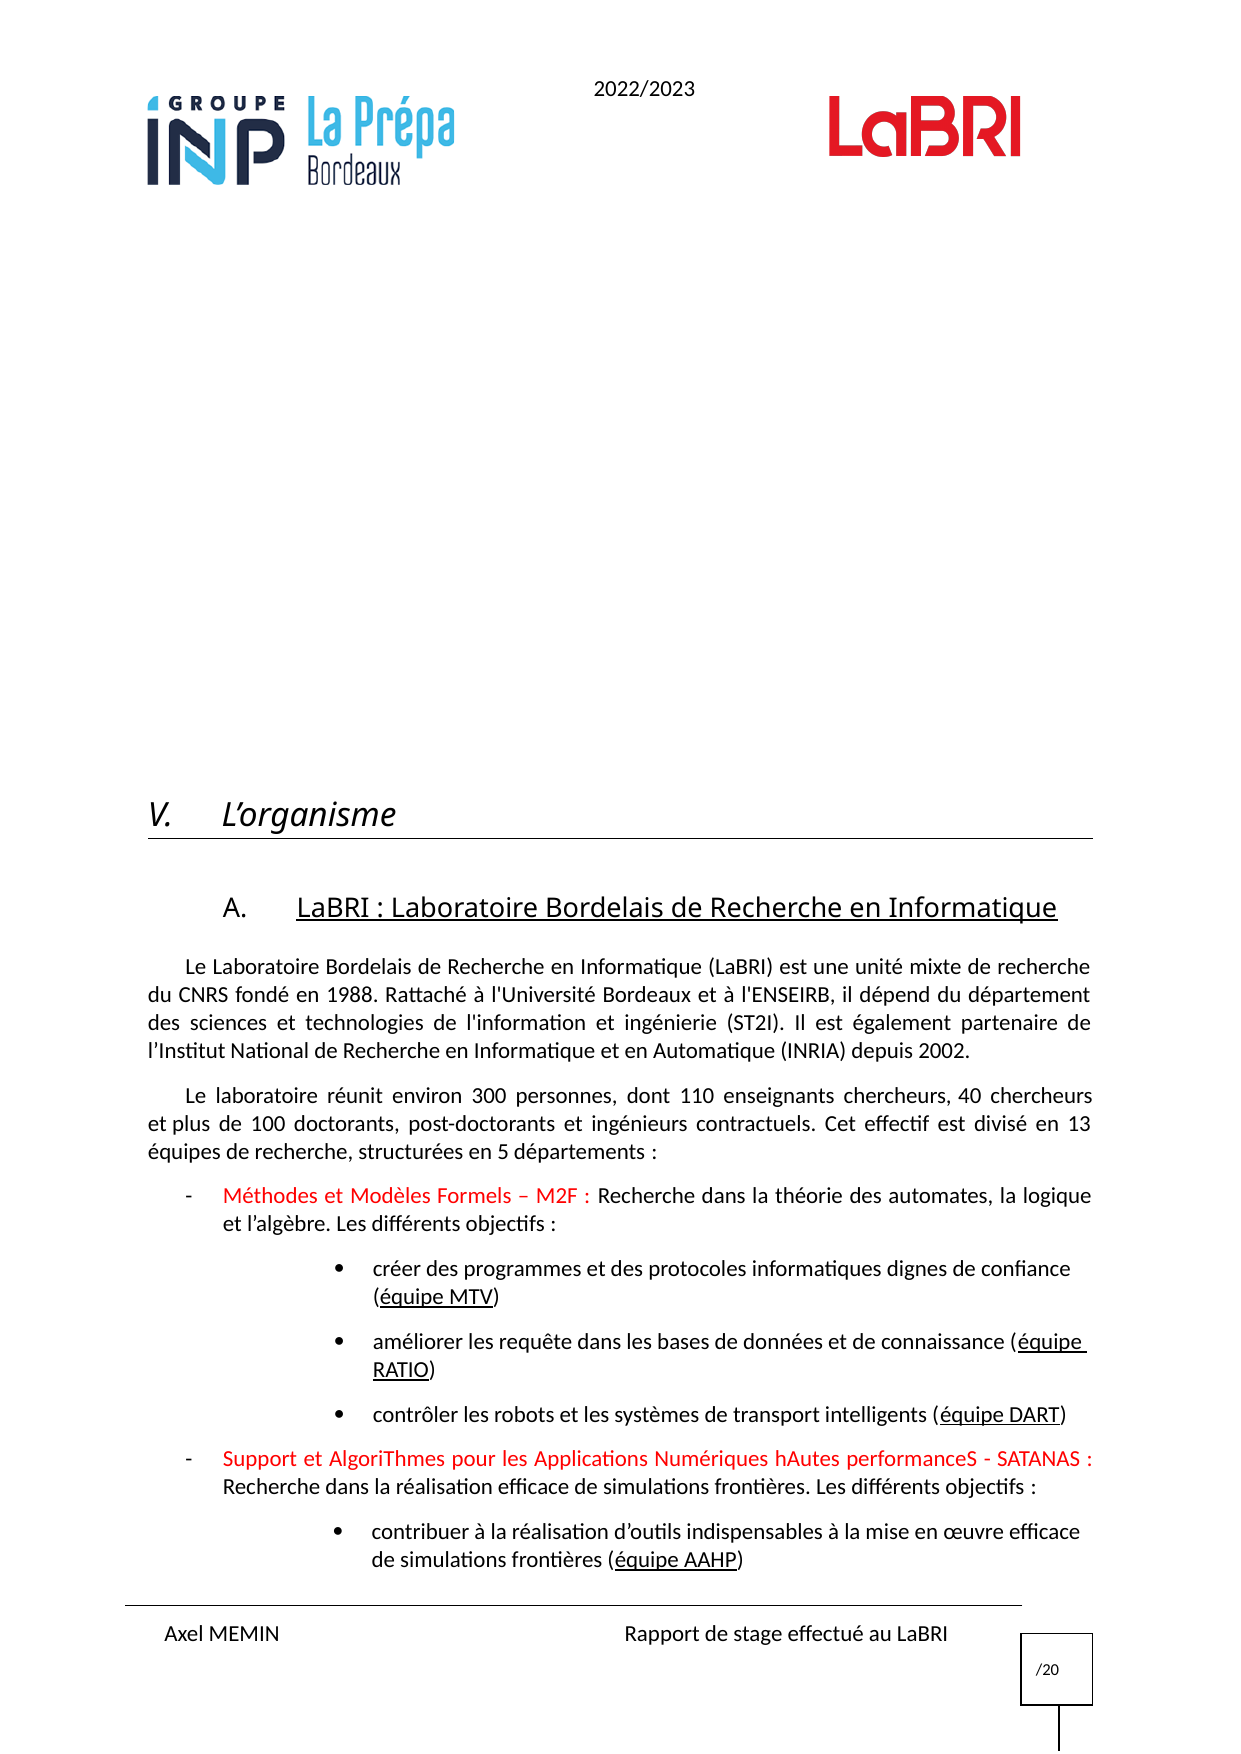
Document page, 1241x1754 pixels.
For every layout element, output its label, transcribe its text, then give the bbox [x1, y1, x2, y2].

text Le laboratoire réunit environ 300 personnes, dont 110 enseignants chercheurs, 40 chercheurs et plus de 100 doctorants, post-doctorants et ingénieurs contractuels. Cet effectif est divisé en 13 équipes de recherche, structurées en 5 départements : [148, 1081, 1093, 1165]
text Le Laboratoire Bordelais de Recherche en Informatique (LaBRI) est une unité mixte de recherche du CNRS fondé en 1988. Rattaché à l'Université Bordeaux et à l'ENSEIRB, il dépend du département des sciences et technologies de l'information et ingénierie (ST2I). Il est également partenaire de l’Institut National de Recherche en Informatique et en Automatique (INRIA) depuis 2002. [148, 952, 1093, 1064]
list améliorer les requête dans les bases de données et de connaissance (équipe RATIO) [335, 1327, 1093, 1383]
list contribuer à la réalisation d’outils indispensables à la mise en œuvre efficace de simulations frontières (équipe AAHP) [334, 1517, 1093, 1573]
subtitle LaBRI : Laboratoire Bordelais de Recherche en Informatique [223, 888, 1093, 925]
list contrôler les robots et les systèmes de transport intelligents (équipe DART) [335, 1400, 1093, 1428]
list Méthodes et Modèles Formels – M2F : Recherche dans la théorie des automates, la logique et l’algèbre. Les différents objectifs : [185, 1182, 1093, 1238]
list créer des programmes et des protocoles informatiques dignes de confiance (équipe MTV) [335, 1254, 1093, 1310]
list Support et AlgoriThmes pour les Applications Numériques hAutes performanceS - SATANAS : Recherche dans la réalisation efficace de simulations frontières. Les différents objectifs : [185, 1444, 1093, 1500]
subtitle L’organisme [148, 791, 1093, 838]
